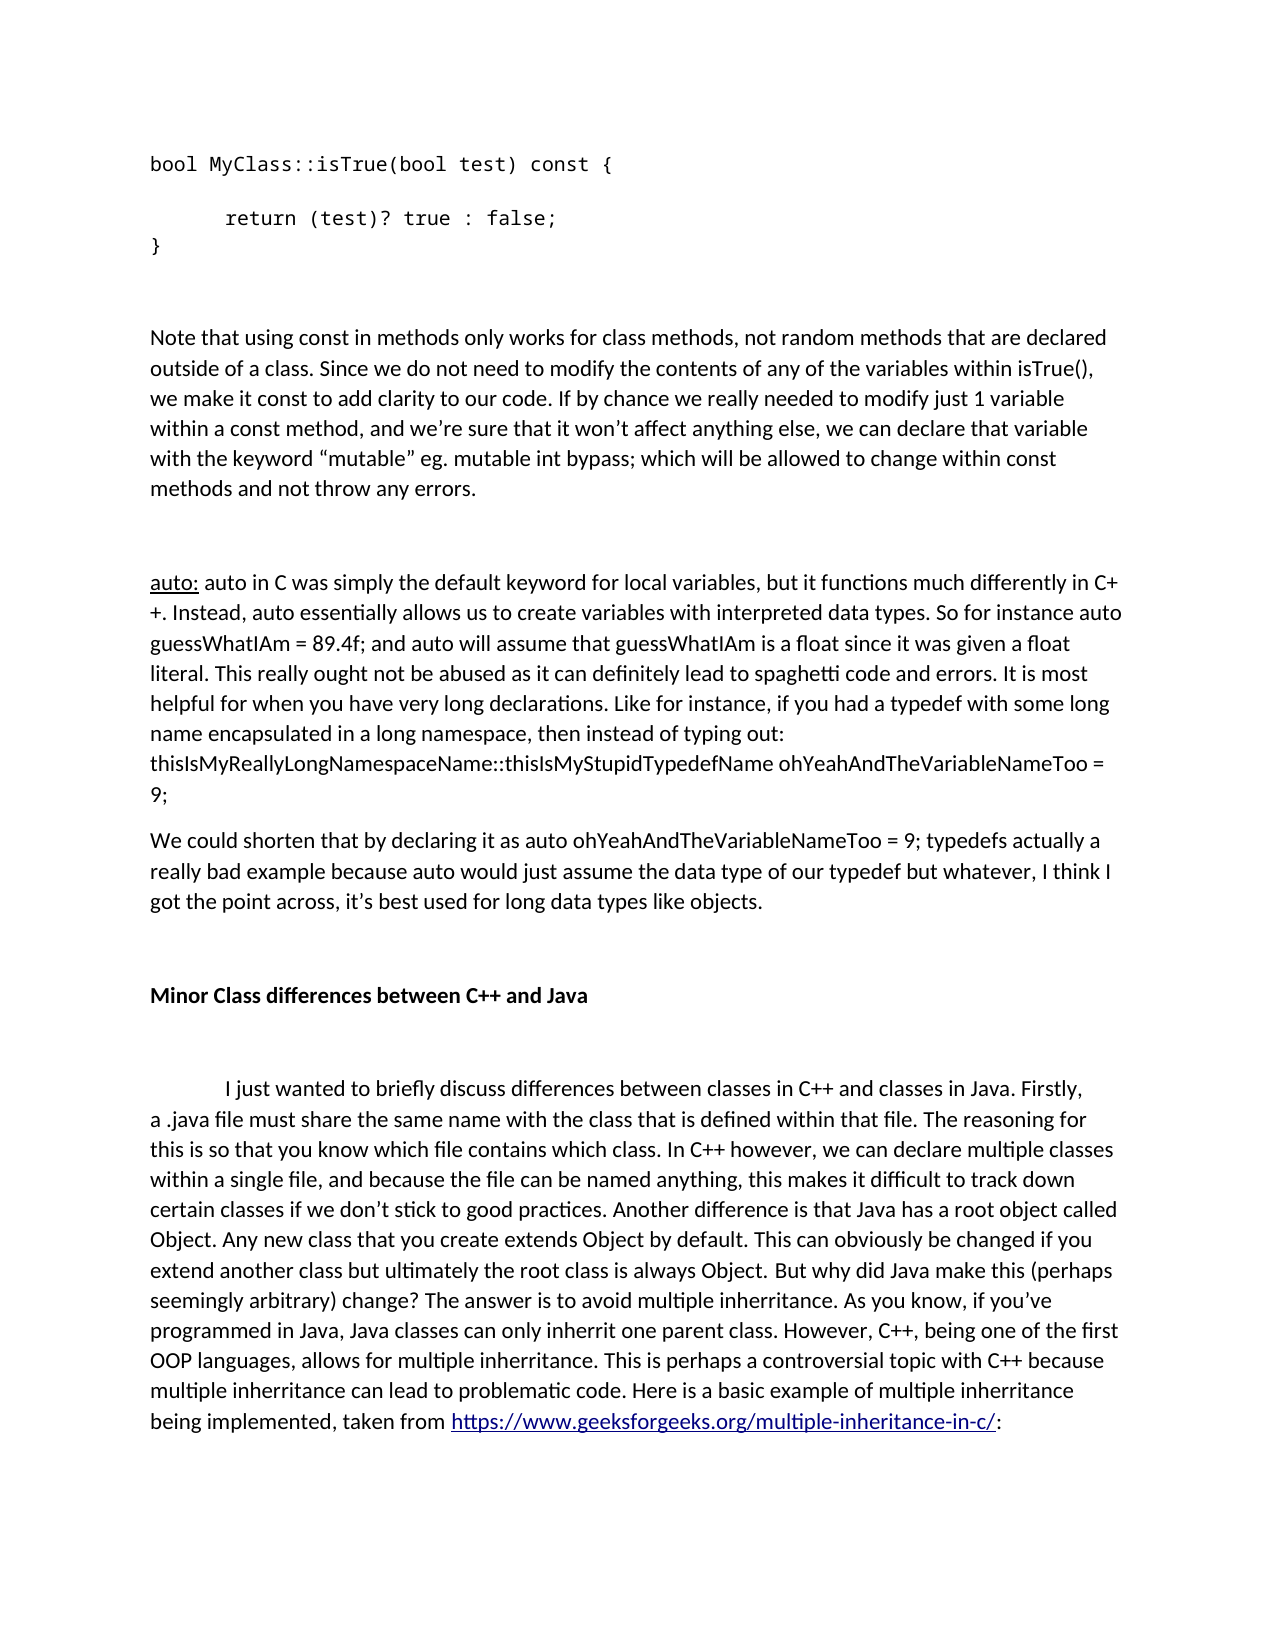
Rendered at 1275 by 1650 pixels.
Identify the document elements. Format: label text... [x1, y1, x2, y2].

text Note that using const in methods only works for class methods, not random methods that are declared outside of a class. Since we do not need to modify the contents of any of the variables within isTrue(), we make it const to add clarity to our code. If by chance we really needed to modify just 1 variable within a const method, and we’re sure that it won’t affect anything else, we can declare that variable with the keyword “mutable” eg. mutable int bypass; which will be allowed to change within const methods and not throw any errors. [150, 323, 1125, 503]
text bool MyClass::isTrue(bool test) const { [150, 150, 1125, 177]
text I just wanted to briefly discuss differences between classes in C++ and classes in Java. Firstly, a .java file must share the same name with the class that is defined within that file. The reasoning for this is so that you know which file contains which class. In C++ however, we can declare multiple classes within a single file, and because the file can be named anything, this makes it difficult to track down certain classes if we don’t stick to good practices. Another difference is that Java has a root object called Object. Any new class that you create extends Object by default. This can obviously be changed if you extend another class but ultimately the root class is always Object. But why did Java make this (perhaps seemingly arbitrary) change? The answer is to avoid multiple inherritance. As you know, if you’ve programmed in Java, Java classes can only inherrit one parent class. However, C++, being one of the first OOP languages, allows for multiple inherritance. This is perhaps a controversial topic with C++ because multiple inherritance can lead to problematic code. Here is a basic example of multiple inherritance being implemented, taken from https://www.geeksforgeeks.org/multiple-inheritance-in-c/: [150, 1074, 1125, 1435]
text return (test)? true : false; [150, 204, 1125, 231]
text } [150, 231, 1125, 258]
text auto: auto in C was simply the default keyword for local variables, but it functions much differently in C++. Instead, auto essentially allows us to create variables with interpreted data types. So for instance auto guessWhatIAm = 89.4f; and auto will assume that guessWhatIAm is a float since it was given a float literal. This really ought not be abused as it can definitely lead to spaghetti code and errors. It is most helpful for when you have very long declarations. Like for instance, if you had a typedef with some long name encapsulated in a long namespace, then instead of typing out: thisIsMyReallyLongNamespaceName::thisIsMyStupidTypedefName ohYeahAndTheVariableNameToo = 9; [150, 568, 1125, 808]
text Minor Class differences between C++ and Java [150, 981, 1125, 1009]
text We could shorten that by declaring it as auto ohYeahAndTheVariableNameToo = 9; typedefs actually a really bad example because auto would just assume the data type of our typedef but whatever, I think I got the point across, it’s best used for long data types like objects. [150, 827, 1125, 915]
